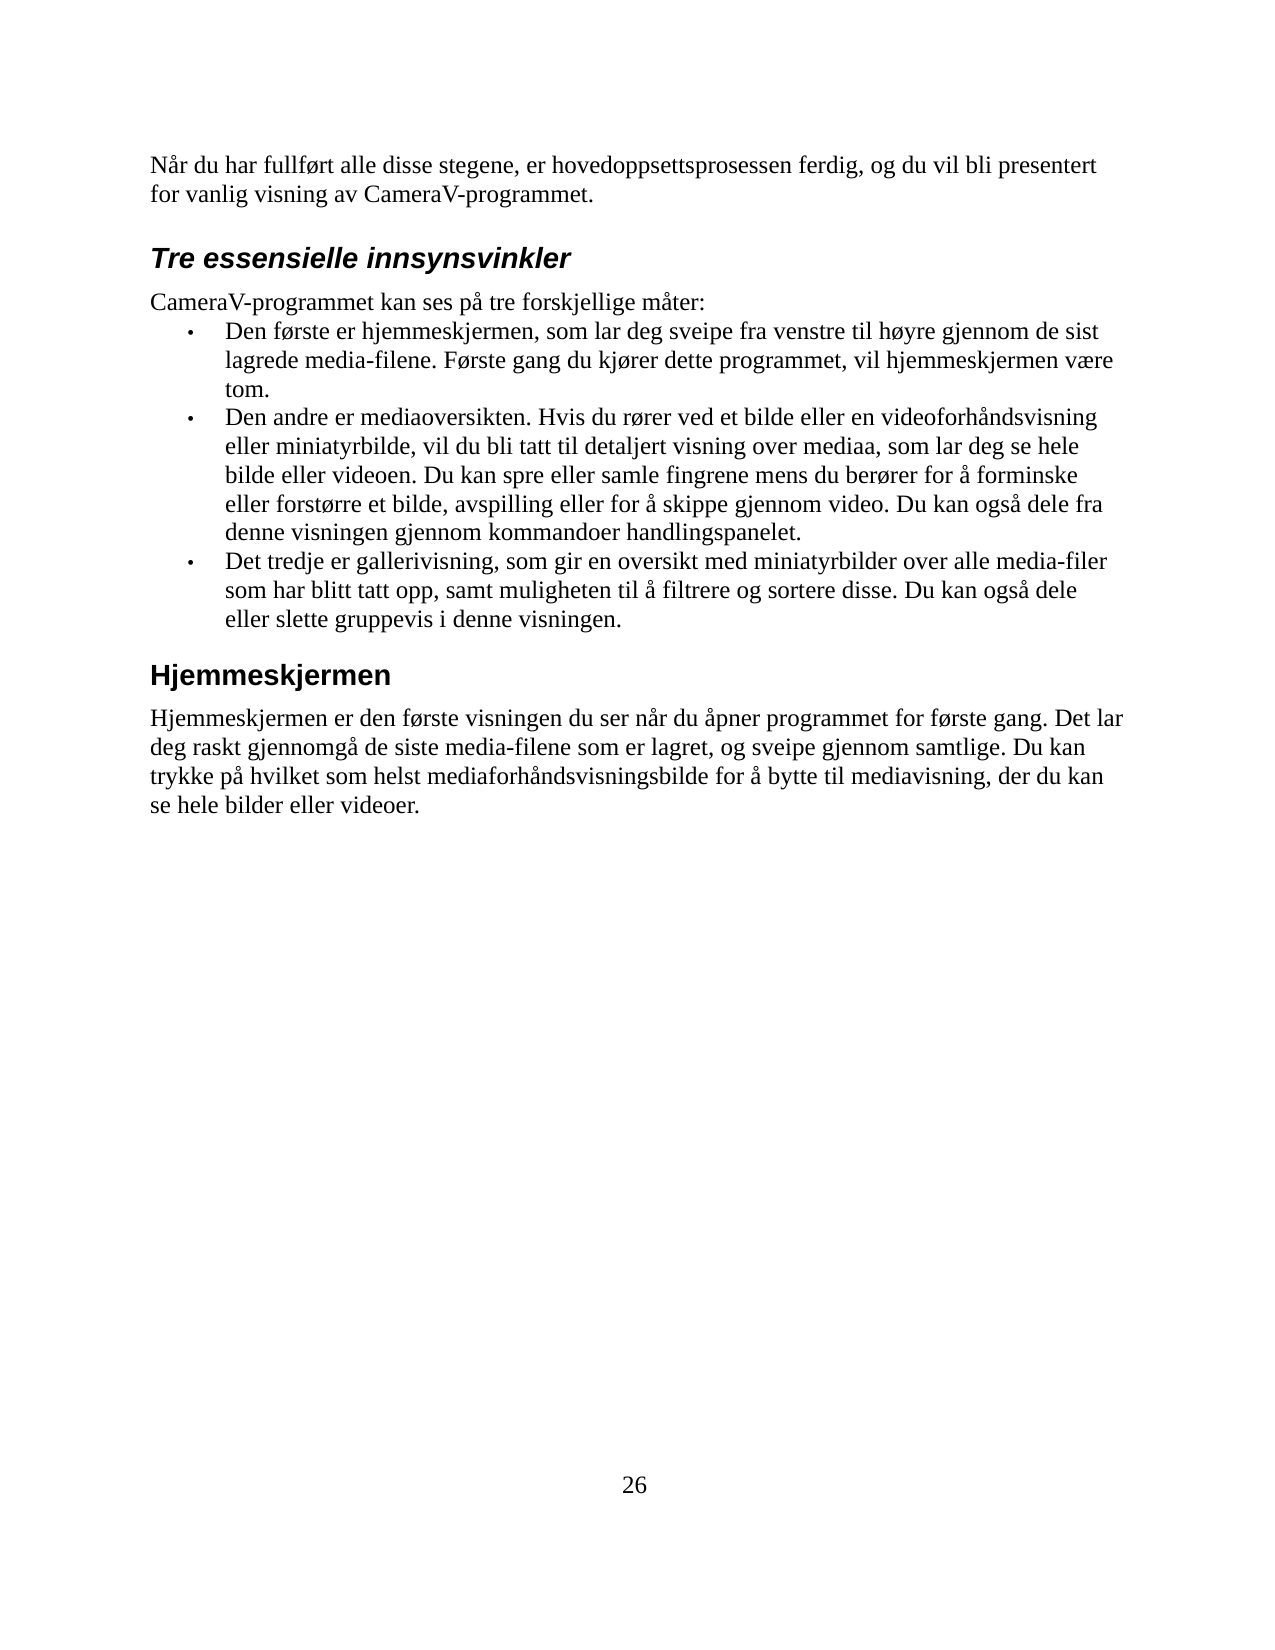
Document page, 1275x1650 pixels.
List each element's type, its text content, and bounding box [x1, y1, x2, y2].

list Den første er hjemmeskjermen, som lar deg sveipe fra venstre til høyre gjennom de sist lagrede media-filene. Første gang du kjører dette programmet, vil hjemmeskjermen være tom. [187, 316, 1125, 402]
subtitle Tre essensielle innsynsvinkler [150, 241, 1125, 275]
text Når du har fullført alle disse stegene, er hovedoppsettsprosessen ferdig, og du vil bli presentert for vanlig visning av CameraV-programmet. [150, 150, 1125, 207]
list Det tredje er gallerivisning, som gir en oversikt med miniatyrbilder over alle media-filer som har blitt tatt opp, samt muligheten til å filtrere og sortere disse. Du kan også dele eller slette gruppevis i denne visningen. [187, 546, 1125, 632]
text CameraV-programmet kan ses på tre forskjellige måter: [150, 287, 1125, 316]
subtitle Hjemmeskjermen [150, 657, 1125, 691]
list Den andre er mediaoversikten. Hvis du rører ved et bilde eller en videoforhåndsvisning eller miniatyrbilde, vil du bli tatt til detaljert visning over mediaa, som lar deg se hele bilde eller videoen. Du kan spre eller samle fingrene mens du berører for å forminske eller forstørre et bilde, avspilling eller for å skippe gjennom video. Du kan også dele fra denne visningen gjennom kommandoer handlingspanelet. [187, 402, 1125, 546]
text Hjemmeskjermen er den første visningen du ser når du åpner programmet for første gang. Det lar deg raskt gjennomgå de siste media-filene som er lagret, og sveipe gjennom samtlige. Du kan trykke på hvilket som helst mediaforhåndsvisningsbilde for å bytte til mediavisning, der du kan se hele bilder eller videoer. [150, 703, 1125, 818]
